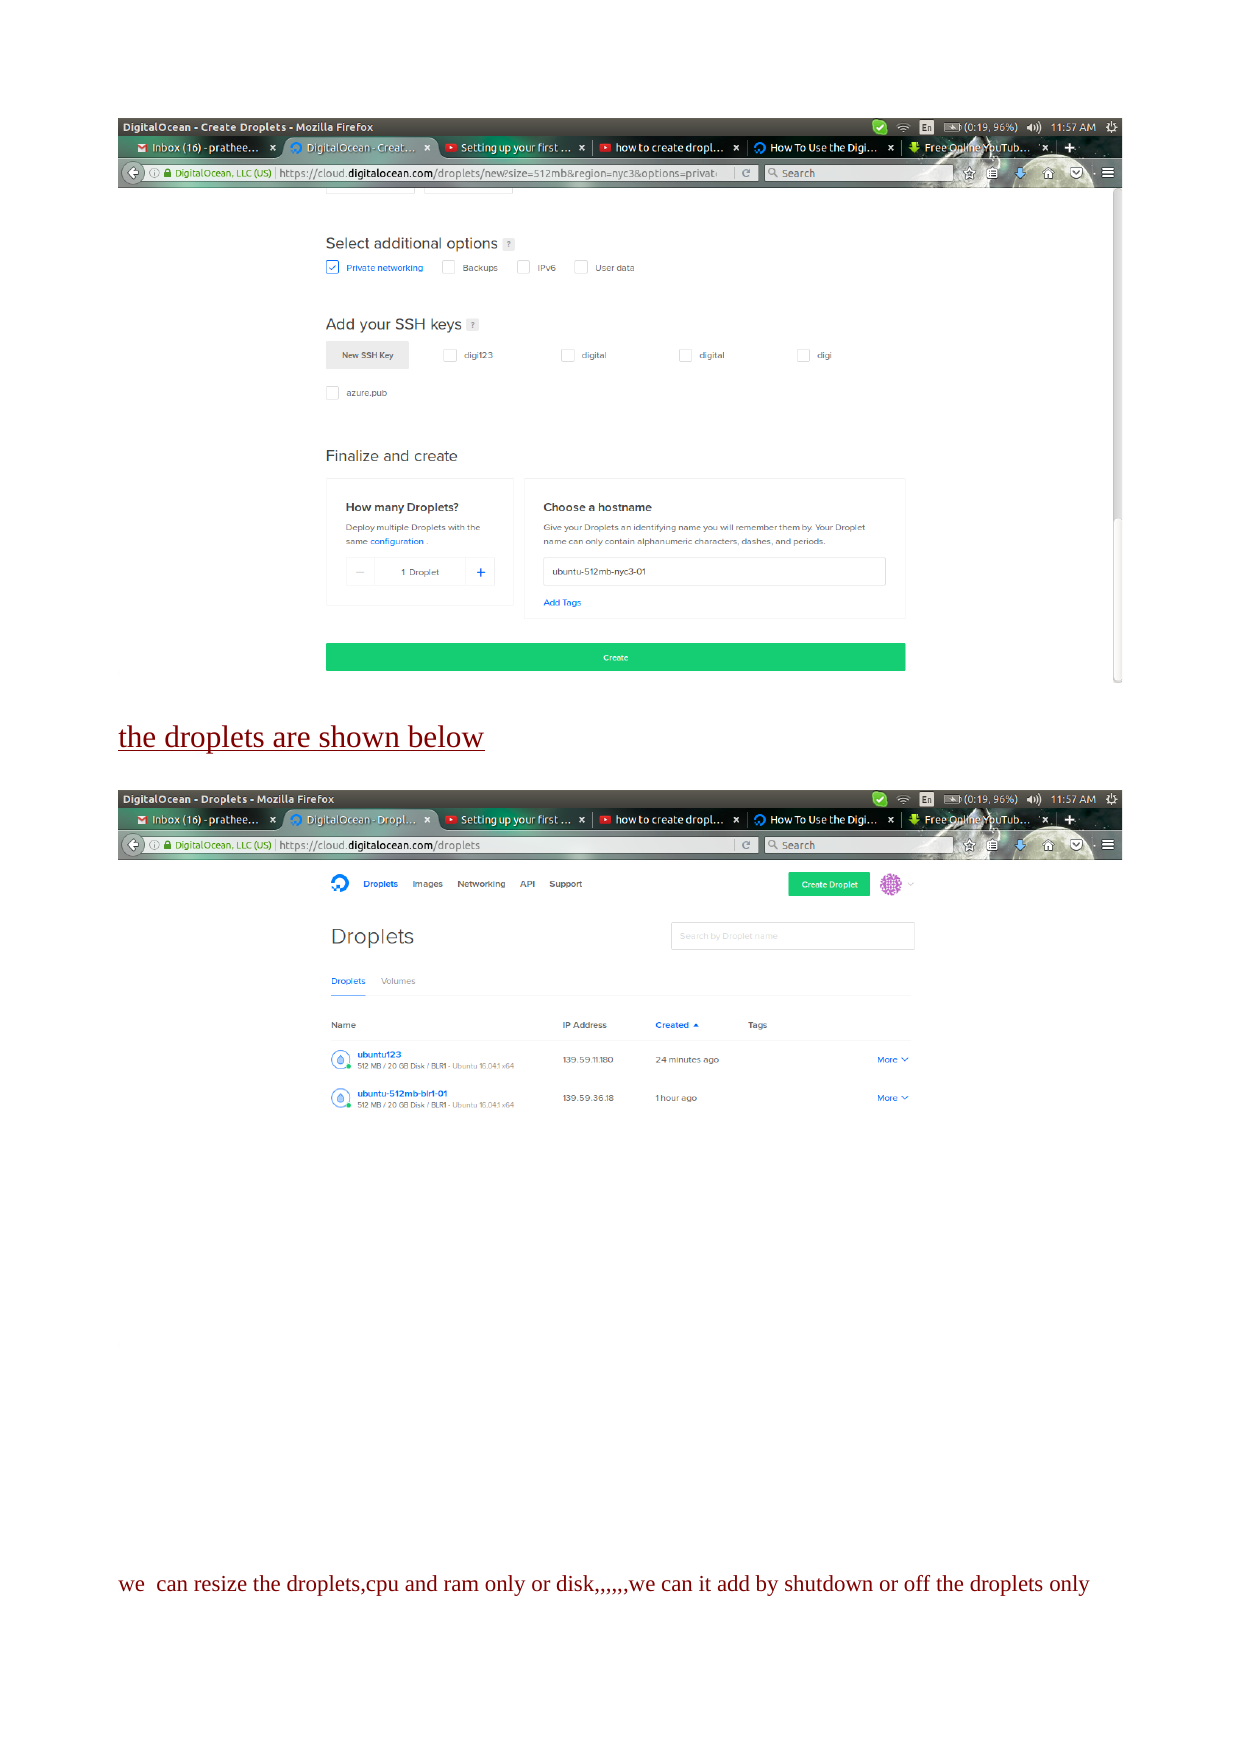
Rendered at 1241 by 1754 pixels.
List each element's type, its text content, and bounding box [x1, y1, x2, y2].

picture [118, 118, 1123, 683]
text the droplets are shown below [118, 718, 1122, 754]
picture [118, 790, 1123, 1355]
text we can resize the droplets,cpu and ram only or disk,,,,,,we can it add by shutdown or off the droplets only [118, 1570, 1122, 1597]
